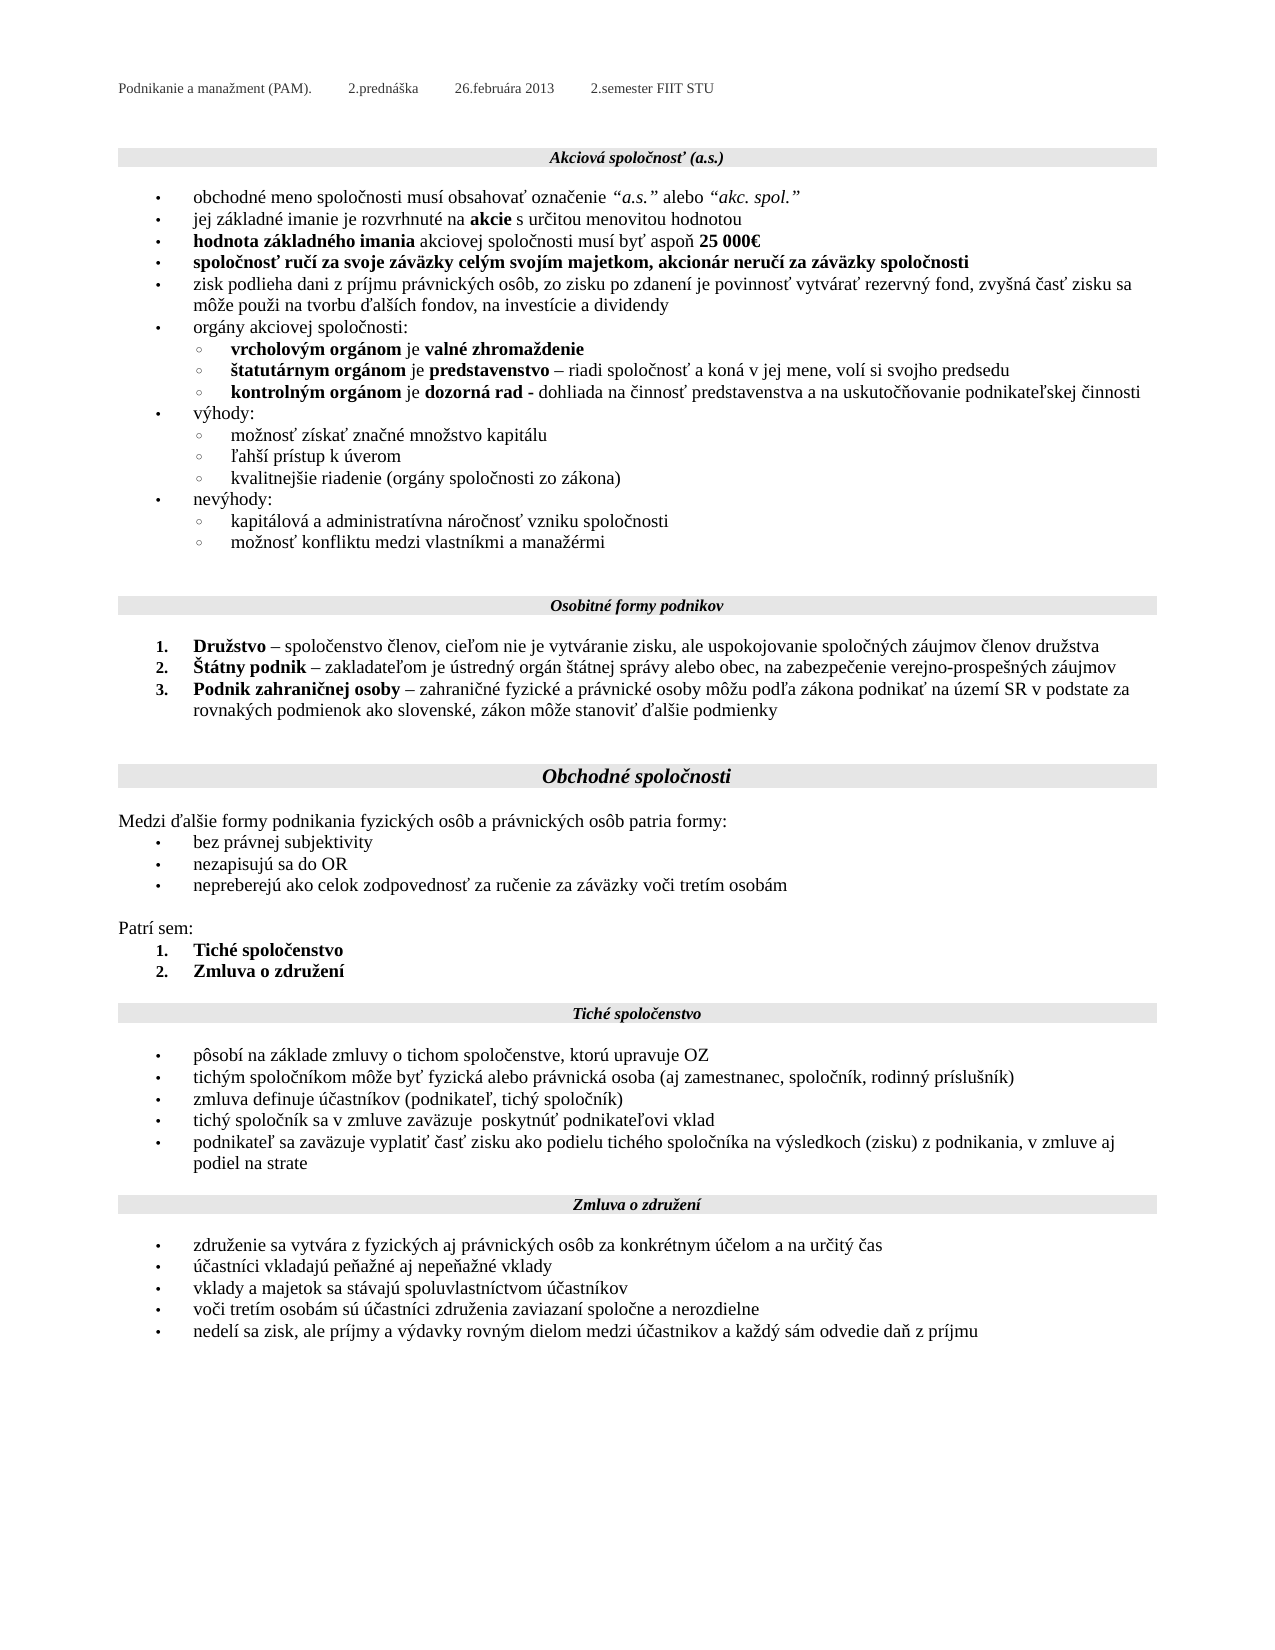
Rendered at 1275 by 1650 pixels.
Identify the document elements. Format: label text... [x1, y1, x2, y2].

list bez právnej subjektivity [156, 831, 1157, 853]
list jej základné imanie je rozvrhnuté na akcie s určitou menovitou hodnotou [156, 208, 1157, 229]
list spoločnosť ručí za svoje záväzky celým svojím majetkom, akcionár neručí za záväzky spoločnosti [156, 251, 1157, 273]
list tichý spoločník sa v zmluve zaväzuje poskytnúť podnikateľovi vklad [156, 1109, 1157, 1131]
list pôsobí na základe zmluvy o tichom spoločenstve, ktorú upravuje OZ [156, 1044, 1157, 1066]
list voči tretím osobám sú účastníci združenia zaviazaní spoločne a nerozdielne [156, 1298, 1157, 1320]
list nevýhody: [156, 488, 1157, 510]
list Tiché spoločenstvo [156, 939, 1157, 960]
list Podnik zahraničnej osoby – zahraničné fyzické a právnické osoby môžu podľa zákona podnikať na území SR v podstate za rovnakých podmienok ako slovenské, zákon môže stanoviť ďalšie podmienky [156, 678, 1157, 721]
list účastníci vkladajú peňažné aj nepeňažné vklady [156, 1255, 1157, 1277]
list štatutárnym orgánom je predstavenstvo – riadi spoločnosť a koná v jej mene, volí si svojho predsedu [193, 359, 1157, 381]
list vrcholovým orgánom je valné zhromaždenie [193, 337, 1157, 359]
list možnosť konfliktu medzi vlastníkmi a manažérmi [193, 531, 1157, 553]
list obchodné meno spoločnosti musí obsahovať označenie “a.s.” alebo “akc. spol.” [156, 186, 1157, 208]
list vklady a majetok sa stávajú spoluvlastníctvom účastníkov [156, 1277, 1157, 1298]
list kontrolným orgánom je dozorná rad - dohliada na činnosť predstavenstva a na uskutočňovanie podnikateľskej činnosti [193, 381, 1157, 402]
list tichým spoločníkom môže byť fyzická alebo právnická osoba (aj zamestnanec, spoločník, rodinný príslušník) [156, 1066, 1157, 1087]
text Zmluva o združení [118, 1195, 1157, 1214]
list Zmluva o združení [156, 960, 1157, 982]
list združenie sa vytvára z fyzických aj právnických osôb za konkrétnym účelom a na určitý čas [156, 1233, 1157, 1255]
list Štátny podnik – zakladateľom je ústredný orgán štátnej správy alebo obec, na zabezpečenie verejno-prospešných záujmov [156, 656, 1157, 678]
list Družstvo – spoločenstvo členov, cieľom nie je vytváranie zisku, ale uspokojovanie spoločných záujmov členov družstva [156, 634, 1157, 656]
list možnosť získať značné množstvo kapitálu [193, 424, 1157, 445]
list orgány akciovej spoločnosti: [156, 316, 1157, 337]
list kapitálová a administratívna náročnosť vzniku spoločnosti [193, 510, 1157, 531]
text Obchodné spoločnosti [118, 764, 1157, 788]
list nepreberejú ako celok zodpovednosť za ručenie za záväzky voči tretím osobám [156, 874, 1157, 896]
list zisk podlieha dani z príjmu právnických osôb, zo zisku po zdanení je povinnosť vytvárať rezervný fond, zvyšná časť zisku sa môže použi na tvorbu ďalších fondov, na investície a dividendy [156, 273, 1157, 316]
text Akciová spoločnosť (a.s.) [118, 148, 1157, 167]
text Tiché spoločenstvo [118, 1003, 1157, 1023]
text Medzi ďalšie formy podnikania fyzických osôb a právnických osôb patria formy: [118, 809, 1157, 831]
list kvalitnejšie riadenie (orgány spoločnosti zo zákona) [193, 467, 1157, 488]
text Patrí sem: [118, 917, 1157, 939]
text Osobitné formy podnikov [118, 596, 1157, 615]
list podnikateľ sa zaväzuje vyplatiť časť zisku ako podielu tichého spoločníka na výsledkoch (zisku) z podnikania, v zmluve aj podiel na strate [156, 1131, 1157, 1174]
list nezapisujú sa do OR [156, 853, 1157, 874]
list výhody: [156, 402, 1157, 424]
list hodnota základného imania akciovej spoločnosti musí byť aspoň 25 000€ [156, 229, 1157, 251]
list zmluva definuje účastníkov (podnikateľ, tichý spoločník) [156, 1087, 1157, 1109]
list nedelí sa zisk, ale príjmy a výdavky rovným dielom medzi účastnikov a každý sám odvedie daň z príjmu [156, 1320, 1157, 1341]
list ľahší prístup k úverom [193, 445, 1157, 467]
